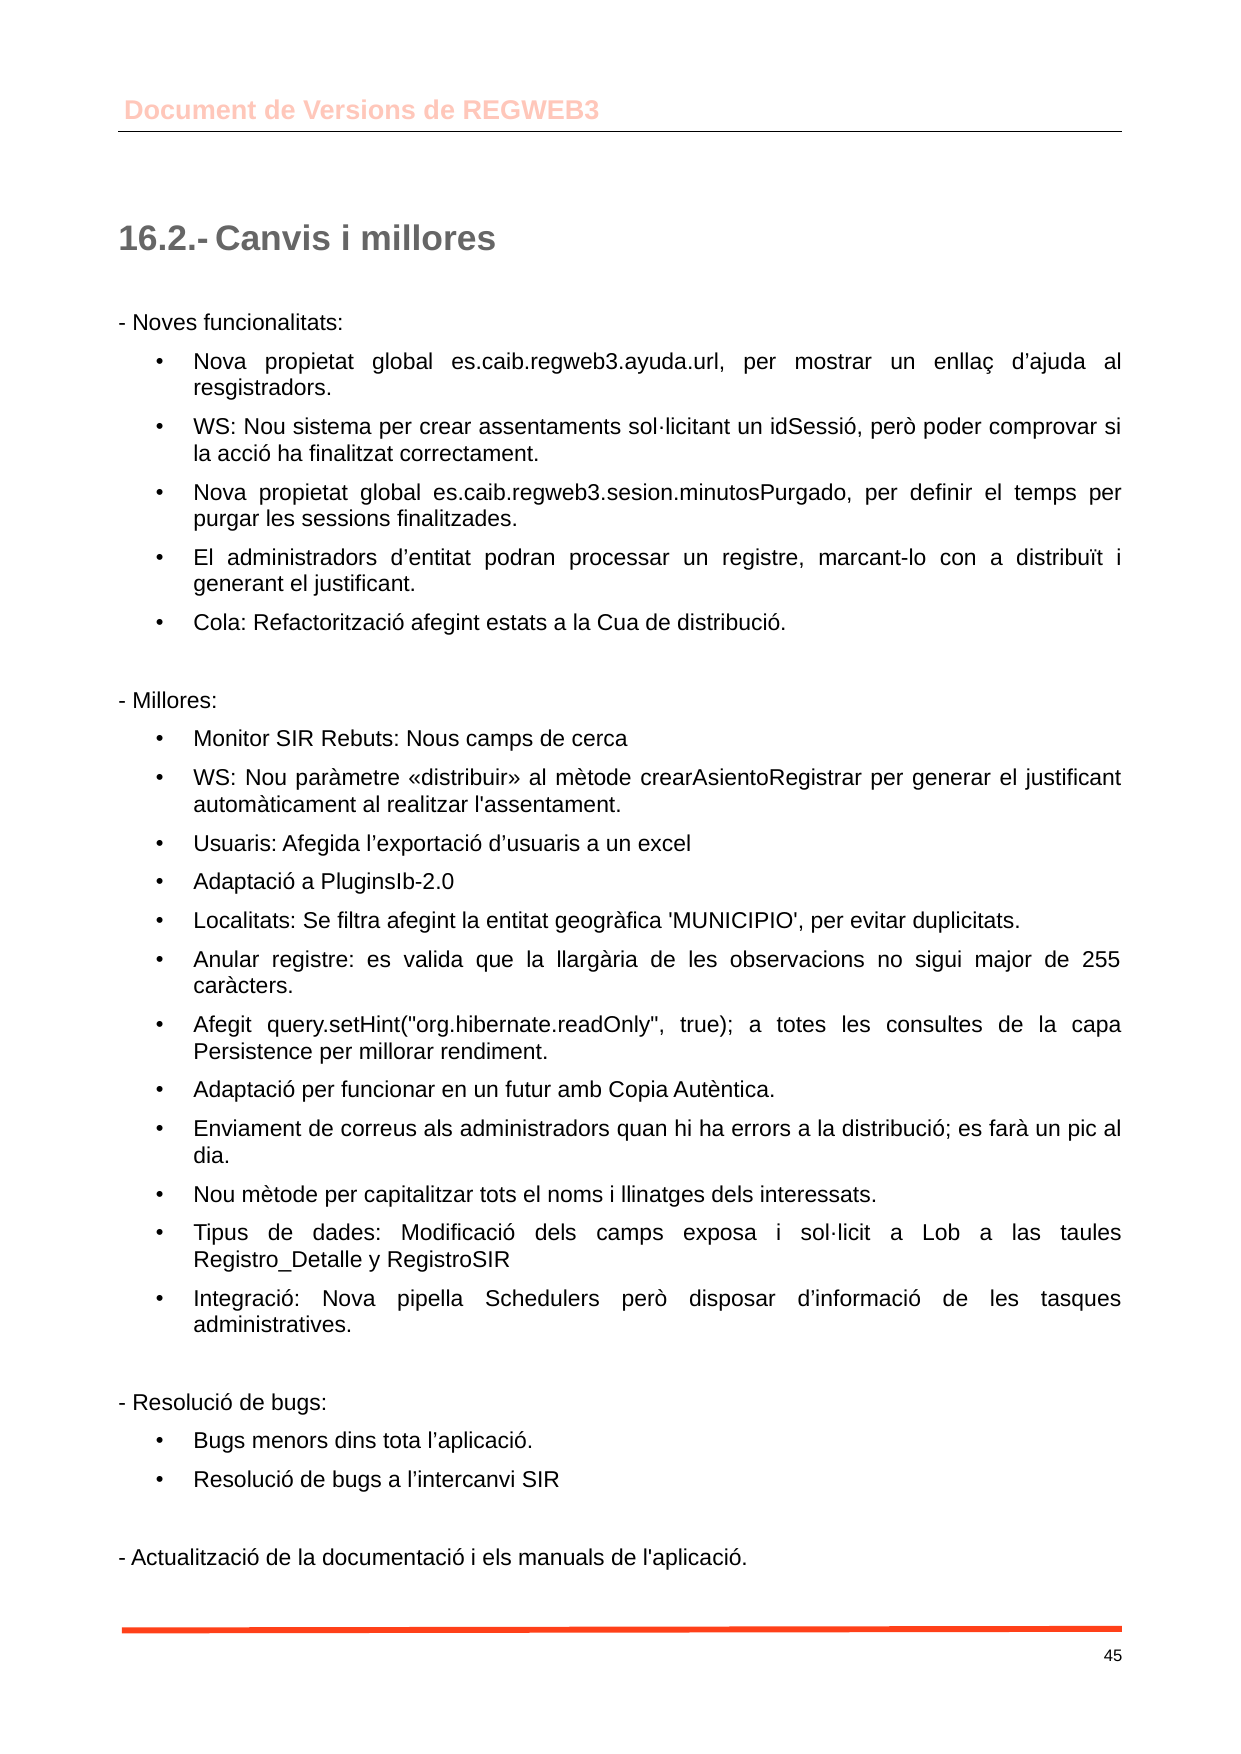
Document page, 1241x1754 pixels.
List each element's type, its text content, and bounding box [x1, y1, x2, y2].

list Nova propietat global es.caib.regweb3.sesion.minutosPurgado, per definir el temps per purgar les sessions finalitzades. [156, 478, 1122, 531]
list WS: Nou paràmetre «distribuir» al mètode crearAsientoRegistrar per generar el justificant automàticament al realitzar l'assentament. [156, 764, 1122, 817]
list Nou mètode per capitalitzar tots el noms i llinatges dels interessats. [156, 1181, 1122, 1207]
list Nova propietat global es.caib.regweb3.ayuda.url, per mostrar un enllaç d’ajuda al resgistradors. [156, 348, 1122, 401]
list Adaptació per funcionar en un futur amb Copia Autèntica. [156, 1076, 1122, 1103]
list Resolució de bugs a l’intercanvi SIR [156, 1466, 1122, 1493]
list WS: Nou sistema per crear assentaments sol·licitant un idSessió, però poder comprovar si la acció ha finalitzat correctament. [156, 413, 1122, 466]
text - Noves funcionalitats: [118, 309, 1122, 336]
text - Millores: [118, 687, 1122, 713]
list Adaptació a PluginsIb-2.0 [156, 868, 1122, 895]
list El administradors d’entitat podran processar un registre, marcant-lo con a distribuït i generant el justificant. [156, 544, 1122, 596]
subtitle Canvis i millores [118, 217, 1122, 258]
list Integració: Nova pipella Schedulers però disposar d’informació de les tasques administratives. [156, 1284, 1122, 1337]
list Tipus de dades: Modificació dels camps exposa i sol·licit a Lob a las taules Registro_Detalle y RegistroSIR [156, 1219, 1122, 1272]
text - Actualització de la documentació i els manuals de l'aplicació. [118, 1544, 1122, 1570]
list Cola: Refactorització afegint estats a la Cua de distribució. [156, 609, 1122, 635]
list Monitor SIR Rebuts: Nous camps de cerca [156, 725, 1122, 752]
list Localitats: Se filtra afegint la entitat geogràfica 'MUNICIPIO', per evitar duplicitats. [156, 907, 1122, 933]
list Afegit query.setHint("org.hibernate.readOnly", true); a totes les consultes de la capa Persistence per millorar rendiment. [156, 1011, 1122, 1064]
text - Resolució de bugs: [118, 1389, 1122, 1415]
list Anular registre: es valida que la llargària de les observacions no sigui major de 255 caràcters. [156, 946, 1122, 999]
list Enviament de correus als administradors quan hi ha errors a la distribució; es farà un pic al dia. [156, 1115, 1122, 1168]
list Bugs menors dins tota l’aplicació. [156, 1427, 1122, 1454]
list Usuaris: Afegida l’exportació d’usuaris a un excel [156, 829, 1122, 856]
